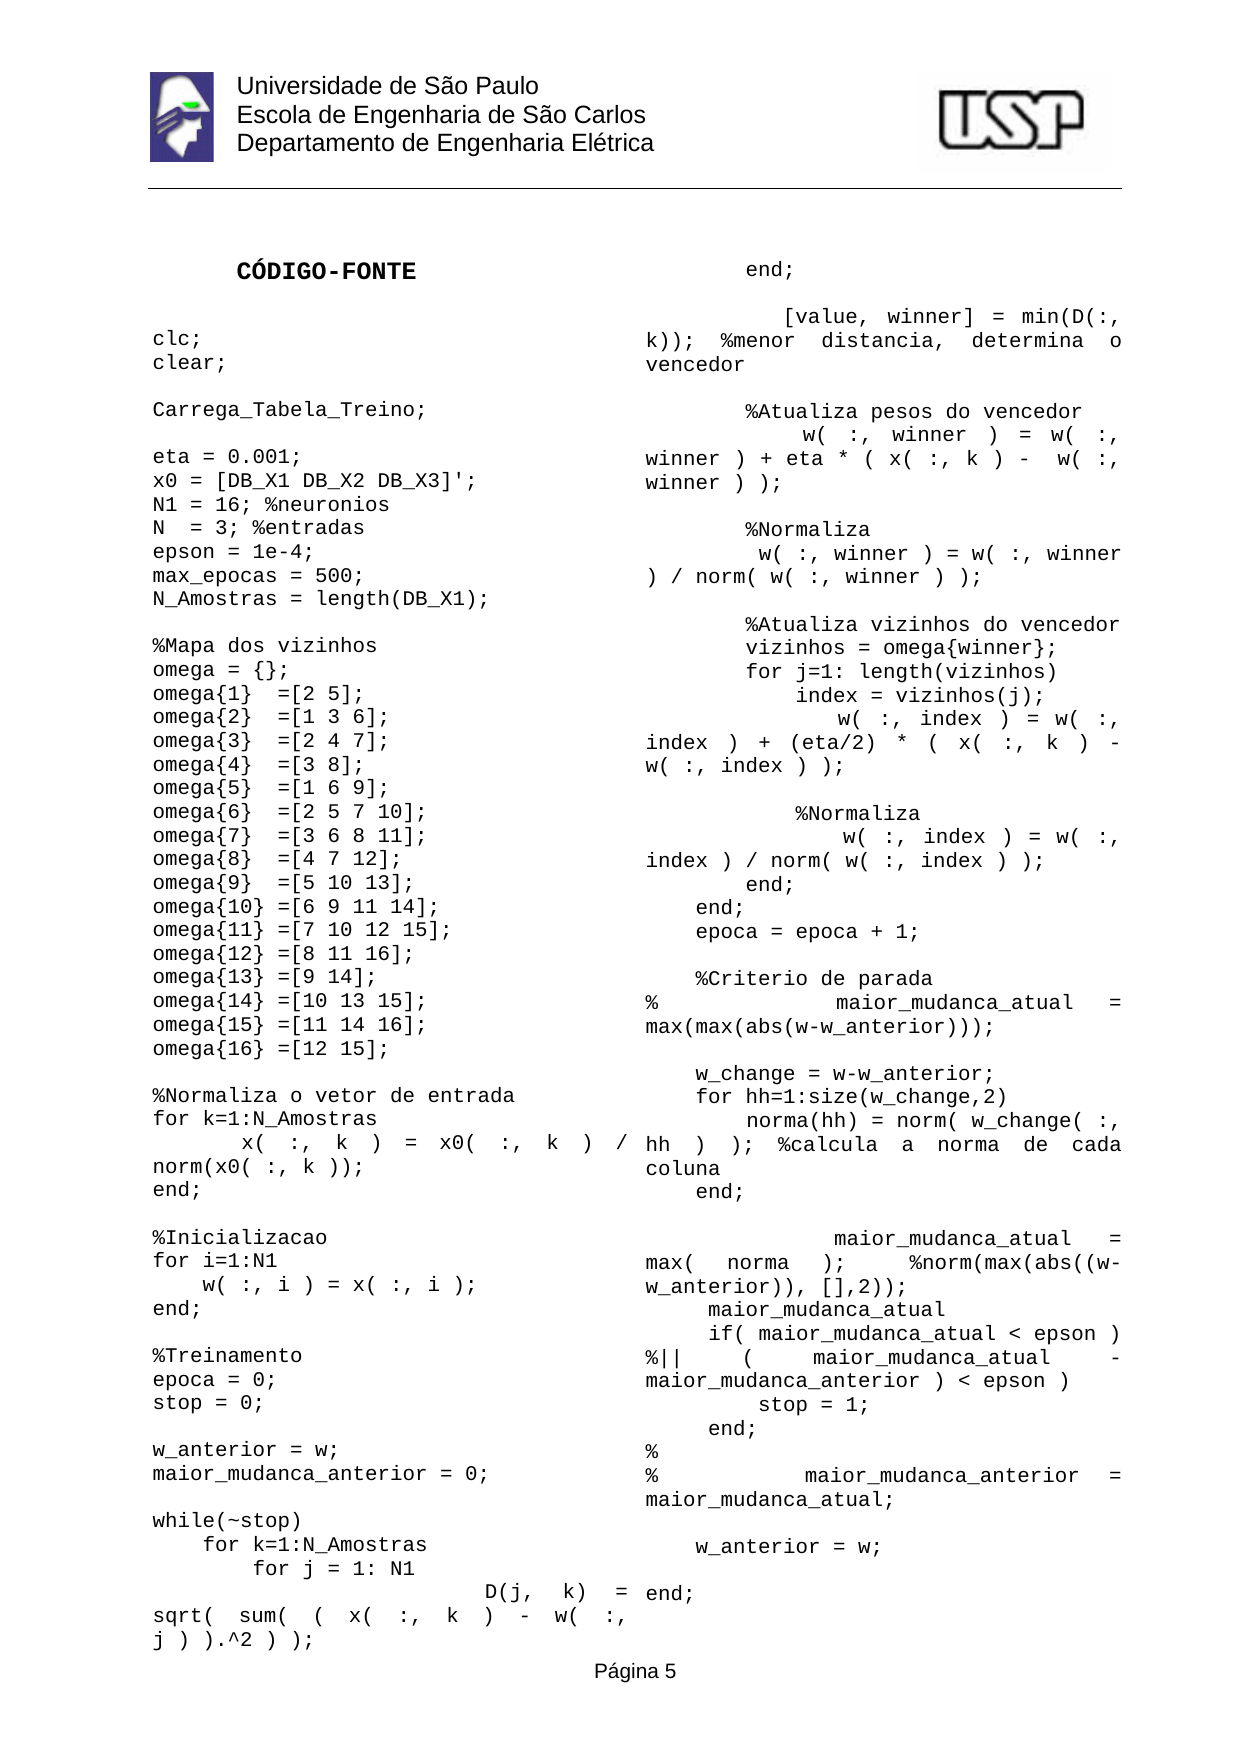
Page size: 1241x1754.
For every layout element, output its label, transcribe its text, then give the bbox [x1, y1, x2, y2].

text max_epocas = 500; [152, 564, 629, 588]
picture [149, 72, 214, 162]
text epoca = 0; [152, 1368, 629, 1392]
text maior_mudanca_atual = max( norma ); %norm(max(abs((w-w_anterior)), [],2)); [645, 1228, 1122, 1299]
text while(~stop) [152, 1510, 629, 1534]
text end; [645, 1583, 1122, 1607]
text %Atualiza pesos do vencedor [645, 401, 1122, 424]
text N1 = 16; %neuronios [152, 494, 629, 517]
text omega{2} =[1 3 6]; [152, 706, 629, 730]
text for i=1:N1 [152, 1250, 629, 1274]
text omega{14} =[10 13 15]; [152, 990, 629, 1014]
text clc; [152, 328, 629, 352]
text norma(hh) = norm( w_change( :, hh ) ); %calcula a norma de cada coluna [645, 1110, 1122, 1181]
text %Treinamento [152, 1345, 629, 1368]
text % maior_mudanca_anterior = maior_mudanca_atual; [645, 1465, 1122, 1512]
text Carrega_Tabela_Treino; [152, 399, 629, 423]
text end; [645, 259, 1122, 283]
text stop = 0; [152, 1392, 629, 1416]
text w( :, index ) = w( :, index ) / norm( w( :, index ) ); [645, 826, 1122, 874]
text omega{13} =[9 14]; [152, 967, 629, 990]
text end; [152, 1298, 629, 1321]
text end; [152, 1179, 629, 1203]
text omega{8} =[4 7 12]; [152, 848, 629, 872]
text for k=1:N_Amostras [152, 1534, 629, 1558]
text omega{10} =[6 9 11 14]; [152, 896, 629, 919]
text %Atualiza vizinhos do vencedor [645, 614, 1122, 637]
text for j=1: length(vizinhos) [645, 661, 1122, 684]
text % maior_mudanca_atual = max(max(abs(w-w_anterior))); [645, 992, 1122, 1039]
text for j = 1: N1 [152, 1558, 629, 1581]
text %Normaliza [645, 519, 1122, 543]
text [value, winner] = min(D(:, k)); %menor distancia, determina o vencedor [645, 306, 1122, 377]
text N_Amostras = length(DB_X1); [152, 588, 629, 612]
text end; [645, 897, 1122, 921]
text omega{12} =[8 11 16]; [152, 943, 629, 967]
text w_change = w-w_anterior; [645, 1063, 1122, 1087]
text omega{1} =[2 5]; [152, 683, 629, 706]
text D(j, k) = sqrt( sum( ( x( :, k ) - w( :, j ) ).^2 ) ); [152, 1581, 629, 1652]
text w( :, i ) = x( :, i ); [152, 1274, 629, 1298]
text %Criterio de parada [645, 968, 1122, 992]
text maior_mudanca_anterior = 0; [152, 1463, 629, 1487]
text w_anterior = w; [645, 1536, 1122, 1559]
text omega{7} =[3 6 8 11]; [152, 825, 629, 848]
text w( :, index ) = w( :, index ) + (eta/2) * ( x( :, k ) - w( :, index ) ); [645, 708, 1122, 779]
text omega{16} =[12 15]; [152, 1037, 629, 1061]
text omega{11} =[7 10 12 15]; [152, 919, 629, 943]
text w_anterior = w; [152, 1439, 629, 1463]
text %Normaliza o vetor de entrada [152, 1085, 629, 1108]
text index = vizinhos(j); [645, 684, 1122, 708]
text omega{3} =[2 4 7]; [152, 730, 629, 754]
text eta = 0.001; [152, 446, 629, 470]
text end; [645, 1418, 1122, 1441]
text if( maior_mudanca_atual < epson ) %|| ( maior_mudanca_atual - maior_mudanca_anterior ) < epson ) [645, 1323, 1122, 1394]
text N = 3; %entradas [152, 517, 629, 541]
text epoca = epoca + 1; [645, 921, 1122, 945]
picture [918, 71, 1112, 175]
text vizinhos = omega{winner}; [645, 637, 1122, 661]
text maior_mudanca_atual [645, 1299, 1122, 1323]
text omega{4} =[3 8]; [152, 754, 629, 777]
text %Normaliza [645, 803, 1122, 826]
text %Mapa dos vizinhos [152, 636, 629, 659]
text end; [645, 874, 1122, 897]
text for k=1:N_Amostras [152, 1108, 629, 1132]
text end; [645, 1181, 1122, 1205]
text clear; [152, 352, 629, 375]
text %Inicializacao [152, 1227, 629, 1250]
text CÓDIGO-FONTE [236, 259, 629, 287]
text epson = 1e-4; [152, 541, 629, 564]
text for hh=1:size(w_change,2) [645, 1087, 1122, 1110]
text omega{9} =[5 10 13]; [152, 872, 629, 896]
text stop = 1; [645, 1394, 1122, 1418]
text omega = {}; [152, 659, 629, 683]
text omega{6} =[2 5 7 10]; [152, 801, 629, 825]
text w( :, winner ) = w( :, winner ) / norm( w( :, winner ) ); [645, 543, 1122, 590]
text w( :, winner ) = w( :, winner ) + eta * ( x( :, k ) - w( :, winner ) ); [645, 424, 1122, 495]
text % [645, 1441, 1122, 1465]
text omega{15} =[11 14 16]; [152, 1014, 629, 1037]
text omega{5} =[1 6 9]; [152, 777, 629, 801]
text x0 = [DB_X1 DB_X2 DB_X3]'; [152, 470, 629, 494]
text x( :, k ) = x0( :, k ) / norm(x0( :, k )); [152, 1132, 629, 1179]
